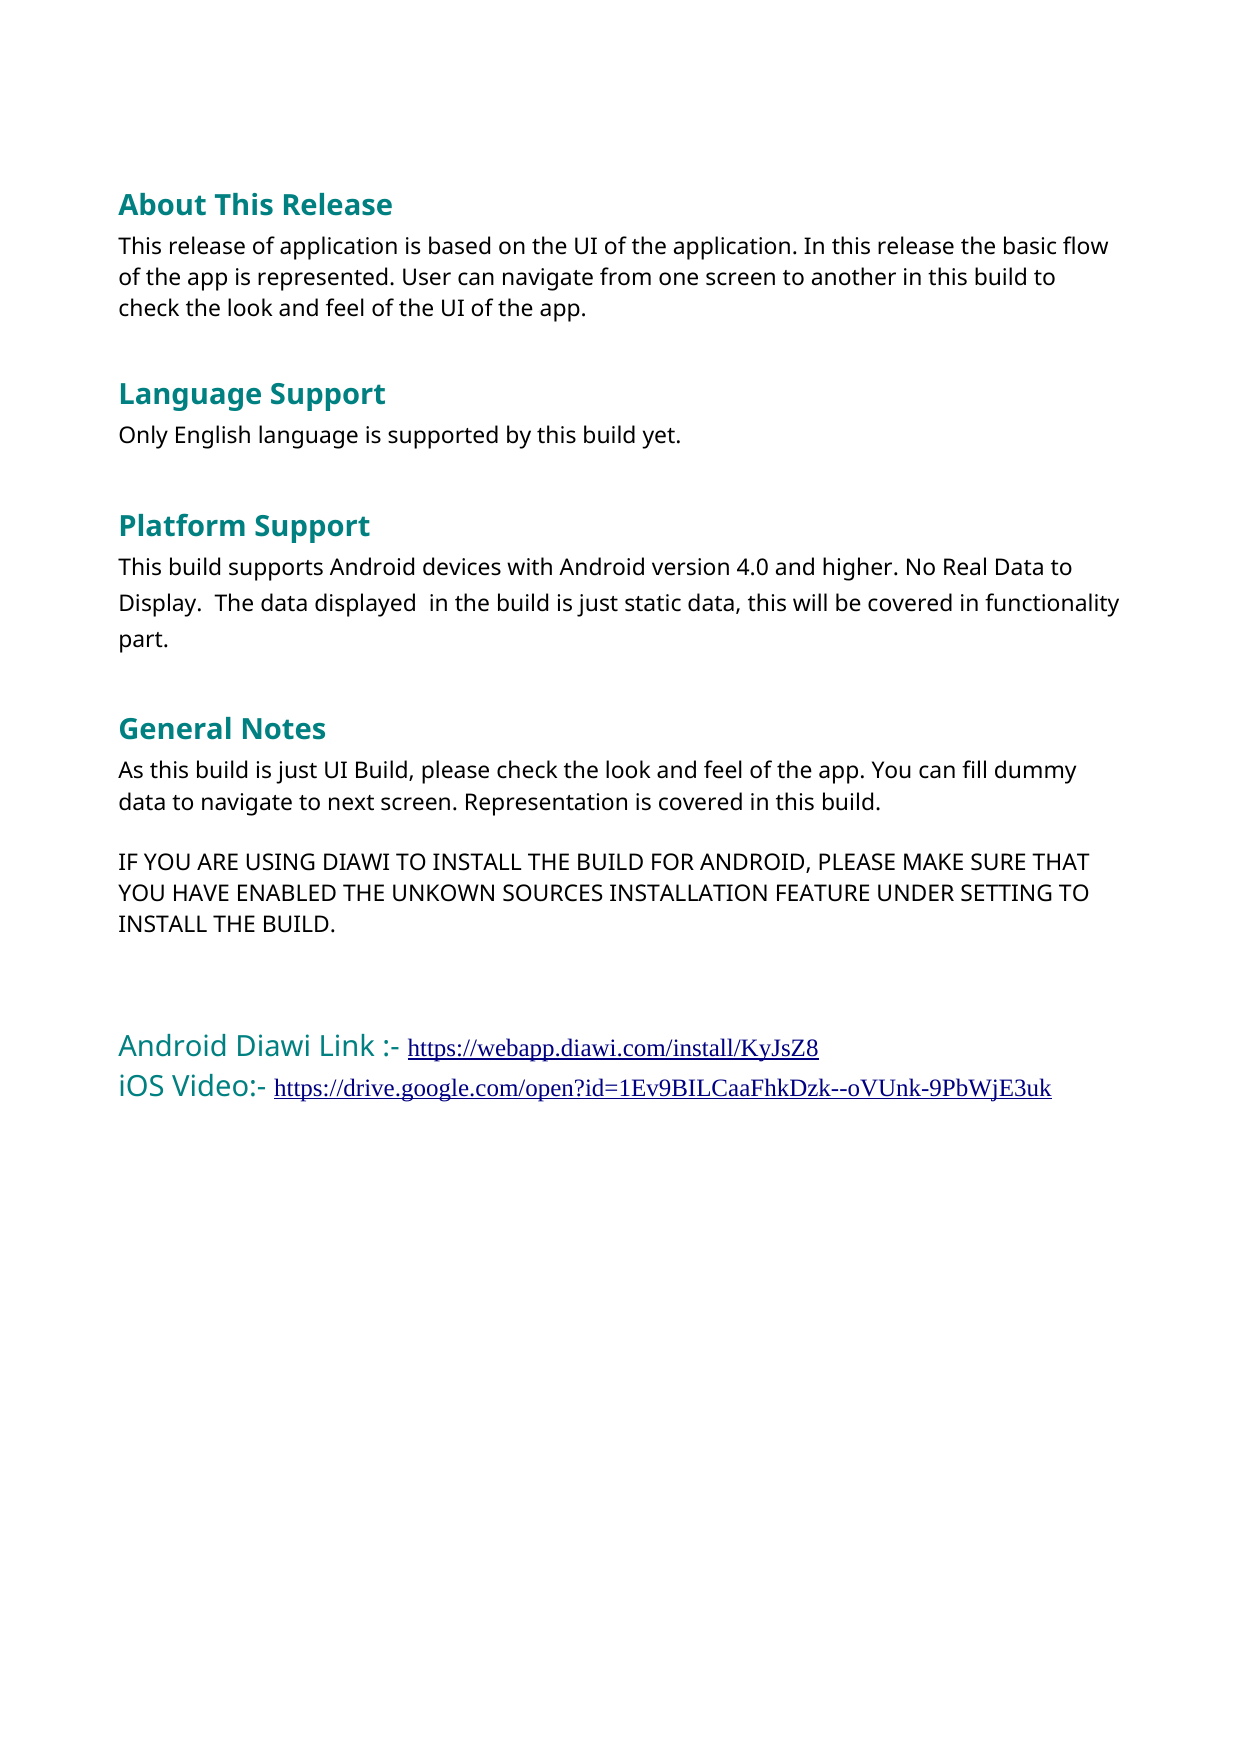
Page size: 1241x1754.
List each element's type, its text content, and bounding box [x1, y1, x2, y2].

text Android Diawi Link :- https://webapp.diawi.com/install/KyJsZ8 [118, 1025, 1122, 1065]
text iOS Video:- https://drive.google.com/open?id=1Ev9BILCaaFhkDzk--oVUnk-9PbWjE3uk [118, 1065, 1122, 1105]
text Only English language is supported by this build yet. [118, 419, 1122, 450]
text Platform Support [118, 505, 1122, 545]
text General Notes [118, 708, 1122, 748]
text This build supports Android devices with Android version 4.0 and higher. No Real Data to Display. The data displayed in the build is just static data, this will be covered in functionality part. [118, 551, 1122, 654]
text About This Release [118, 184, 1122, 224]
text IF YOU ARE USING DIAWI TO INSTALL THE BUILD FOR ANDROID, PLEASE MAKE SURE THAT YOU HAVE ENABLED THE UNKOWN SOURCES INSTALLATION FEATURE UNDER SETTING TO INSTALL THE BUILD. [118, 845, 1122, 939]
text Language Support [118, 373, 1122, 413]
text This release of application is based on the UI of the application. In this release the basic flow of the app is represented. User can navigate from one screen to another in this build to check the look and feel of the UI of the app. [118, 230, 1122, 323]
text As this build is just UI Build, please check the look and feel of the app. You can fill dummy data to navigate to next screen. Representation is covered in this build. [118, 754, 1122, 817]
